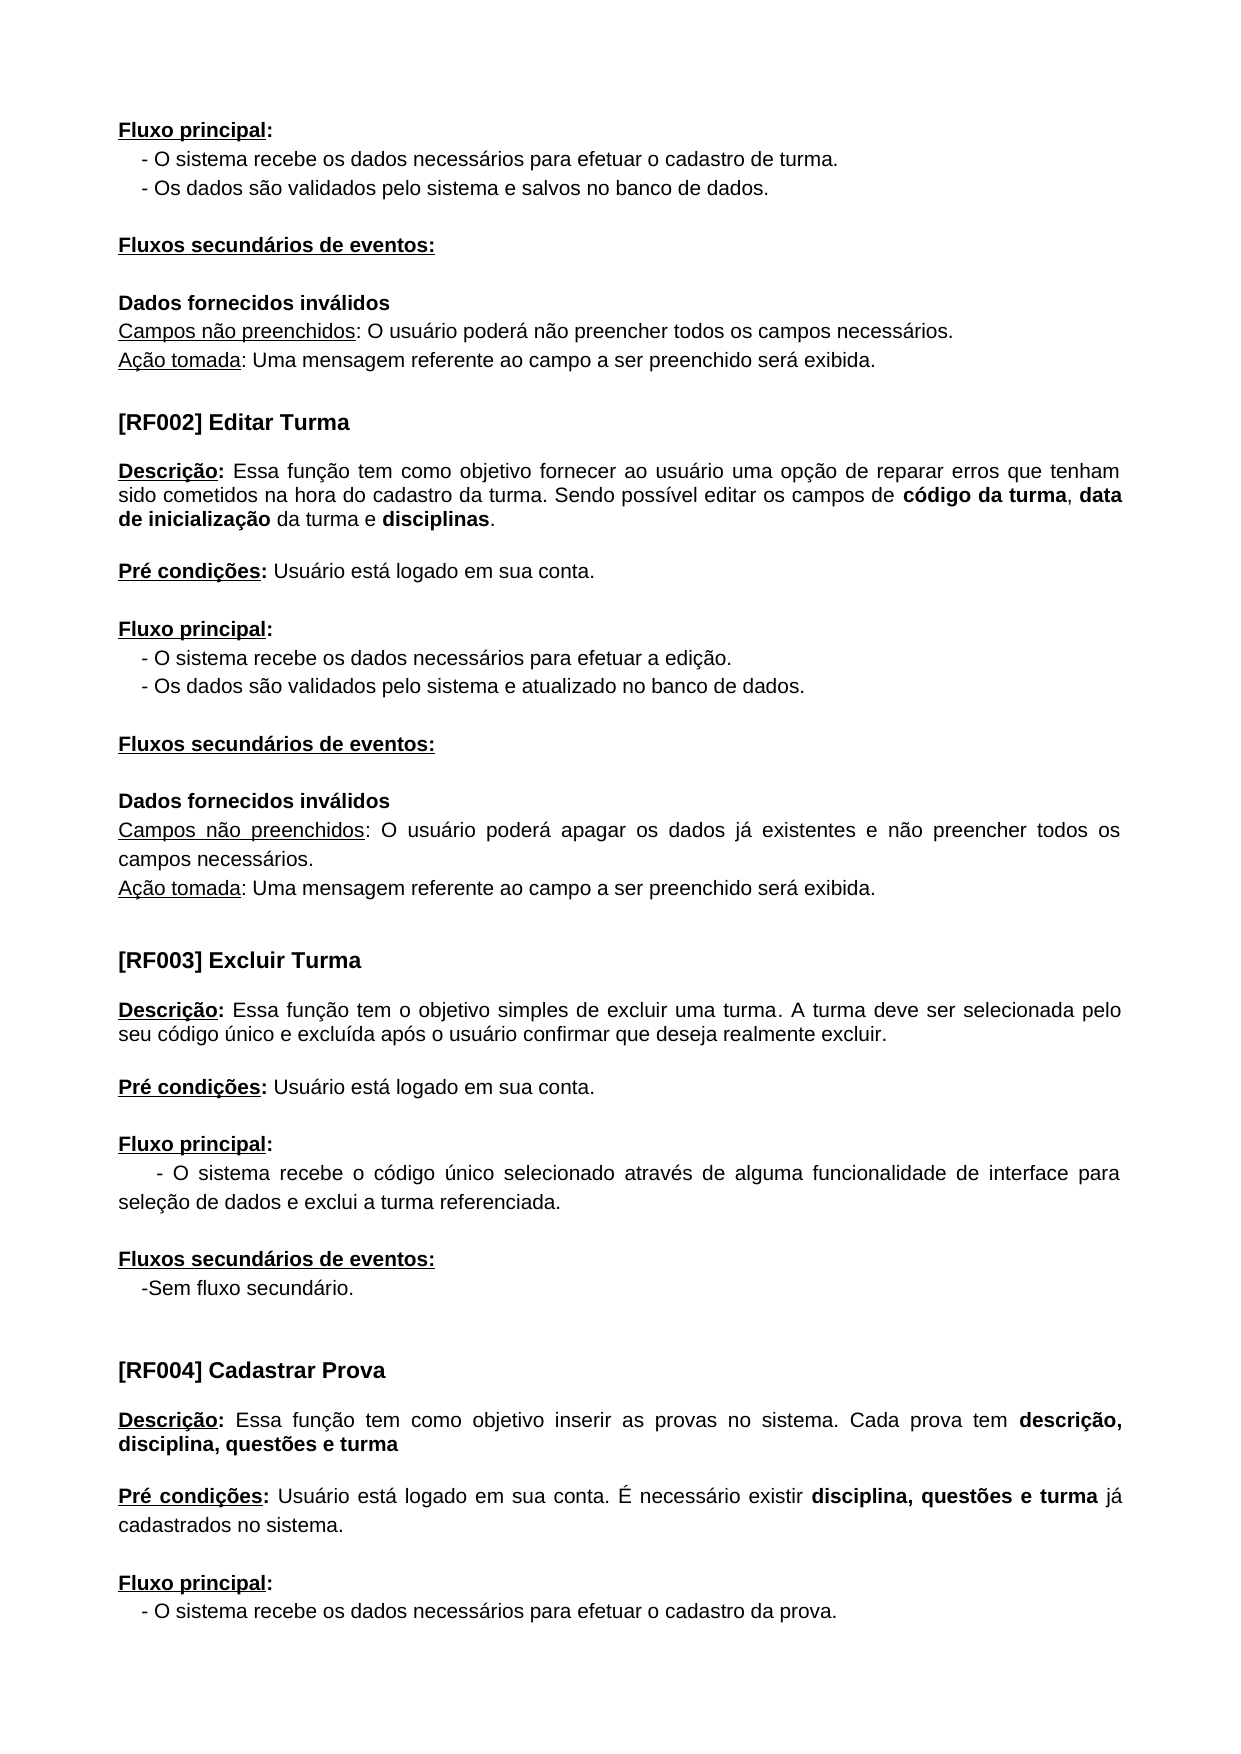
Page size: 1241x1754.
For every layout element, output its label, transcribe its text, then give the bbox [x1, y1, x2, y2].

text - O sistema recebe o código único selecionado através de alguma funcionalidade de interface para seleção de dados e exclui a turma referenciada. [118, 1161, 1122, 1213]
text [RF003] Excluir Turma [118, 947, 1122, 974]
text - Os dados são validados pelo sistema e salvos no banco de dados. [118, 176, 1122, 199]
text - O sistema recebe os dados necessários para efetuar o cadastro de turma. [118, 147, 1122, 171]
text - O sistema recebe os dados necessários para efetuar o cadastro da prova. [118, 1599, 1122, 1623]
text Fluxo principal: [118, 1132, 1122, 1156]
text Dados fornecidos inválidos [118, 789, 1122, 813]
text Fluxo principal: [118, 1570, 1122, 1594]
text Descrição: Essa função tem como objetivo inserir as provas no sistema. Cada prova tem descrição, disciplina, questões e turma [118, 1407, 1122, 1455]
text Campos não preenchidos: O usuário poderá apagar os dados já existentes e não preencher todos os campos necessários. [118, 818, 1122, 871]
text Fluxo principal: [118, 617, 1122, 641]
text - O sistema recebe os dados necessários para efetuar a edição. [118, 646, 1122, 669]
text Dados fornecidos inválidos [118, 291, 1122, 314]
text Ação tomada: Uma mensagem referente ao campo a ser preenchido será exibida. [118, 876, 1122, 899]
text -Sem fluxo secundário. [118, 1276, 1122, 1300]
text Fluxos secundários de eventos: [118, 233, 1122, 257]
text - Os dados são validados pelo sistema e atualizado no banco de dados. [118, 674, 1122, 698]
text Fluxos secundários de eventos: [118, 732, 1122, 756]
text Ação tomada: Uma mensagem referente ao campo a ser preenchido será exibida. [118, 348, 1122, 372]
text Pré condições: Usuário está logado em sua conta. É necessário existir disciplina, questões e turma já cadastrados no sistema. [118, 1484, 1122, 1537]
text Descrição: Essa função tem o objetivo simples de excluir uma turma. A turma deve ser selecionada pelo seu código único e excluída após o usuário confirmar que deseja realmente excluir. [118, 998, 1122, 1046]
text Fluxo principal: [118, 118, 1122, 142]
text Pré condições: Usuário está logado em sua conta. [118, 559, 1122, 583]
text Fluxos secundários de eventos: [118, 1247, 1122, 1271]
text [RF004] Cadastrar Prova [118, 1357, 1122, 1383]
text Descrição: Essa função tem como objetivo fornecer ao usuário uma opção de reparar erros que tenham sido cometidos na hora do cadastro da turma. Sendo possível editar os campos de código da turma, data de inicialização da turma e disciplinas. [118, 459, 1122, 531]
text [RF002] Editar Turma [118, 408, 1122, 435]
text Campos não preenchidos: O usuário poderá não preencher todos os campos necessários. [118, 319, 1122, 343]
text Pré condições: Usuário está logado em sua conta. [118, 1074, 1122, 1098]
